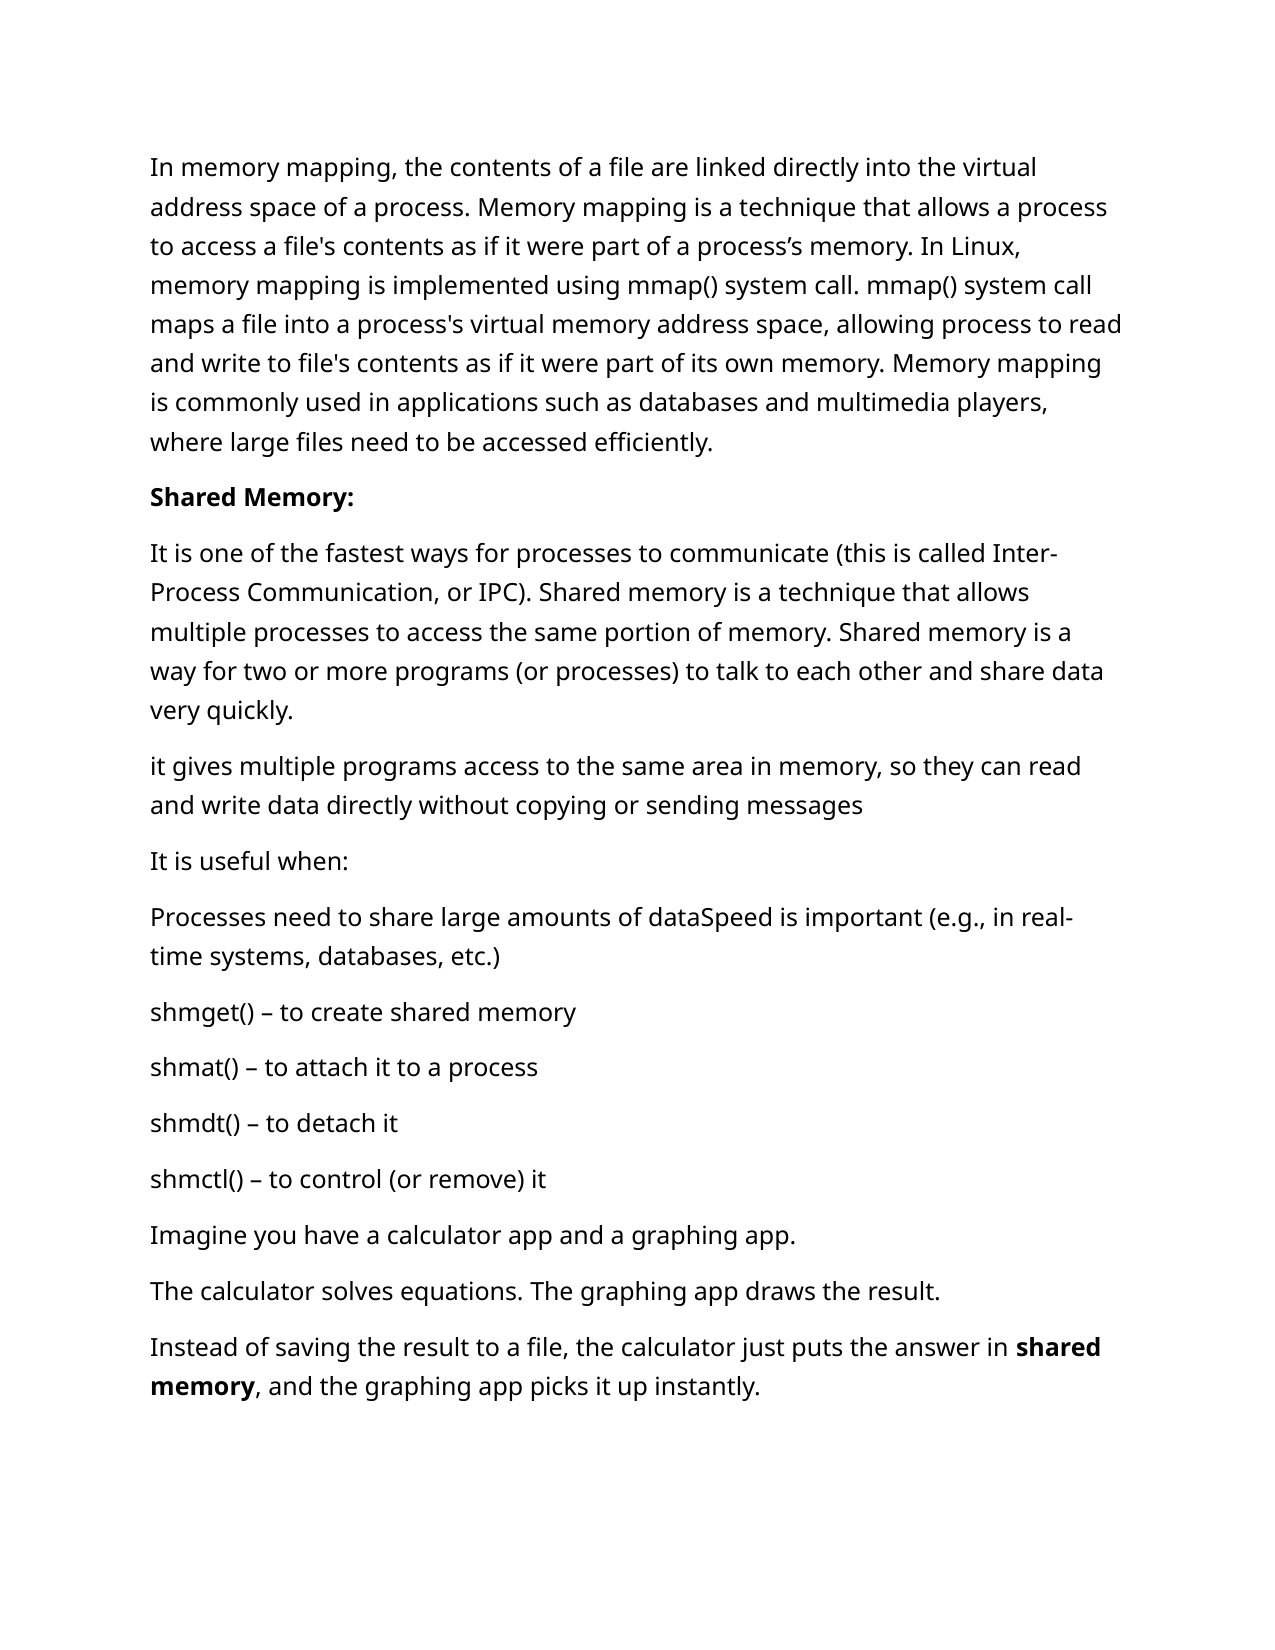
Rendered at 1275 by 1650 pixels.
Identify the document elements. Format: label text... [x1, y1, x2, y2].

text Instead of saving the result to a file, the calculator just puts the answer in shared memory, and the graphing app picks it up instantly. [150, 1329, 1125, 1402]
text Imagine you have a calculator app and a graphing app. [150, 1217, 1125, 1252]
text It is useful when: [150, 843, 1125, 877]
text shmget() – to create shared memory [150, 994, 1125, 1028]
text Processes need to share large amounts of dataSpeed is important (e.g., in real-time systems, databases, etc.) [150, 899, 1125, 972]
text In memory mapping, the contents of a file are linked directly into the virtual address space of a process. Memory mapping is a technique that allows a process to access a file's contents as if it were part of a process’s memory. In Linux, memory mapping is implemented using mmap() system call. mmap() system call maps a file into a process's virtual memory address space, allowing process to read and write to file's contents as if it were part of its own memory. Memory mapping is commonly used in applications such as databases and multimedia players, where large files need to be accessed efficiently. [150, 150, 1125, 458]
text it gives multiple programs access to the same area in memory, so they can read and write data directly without copying or sending messages [150, 748, 1125, 822]
text The calculator solves equations. The graphing app draws the result. [150, 1273, 1125, 1307]
text It is one of the fastest ways for processes to communicate (this is called Inter-Process Communication, or IPC). Shared memory is a technique that allows multiple processes to access the same portion of memory. Shared memory is a way for two or more programs (or processes) to talk to each other and share data very quickly. [150, 536, 1125, 727]
text Shared Memory: [150, 480, 1125, 514]
text shmat() – to attach it to a process [150, 1050, 1125, 1084]
text shmdt() – to detach it [150, 1106, 1125, 1140]
text shmctl() – to control (or remove) it [150, 1162, 1125, 1196]
